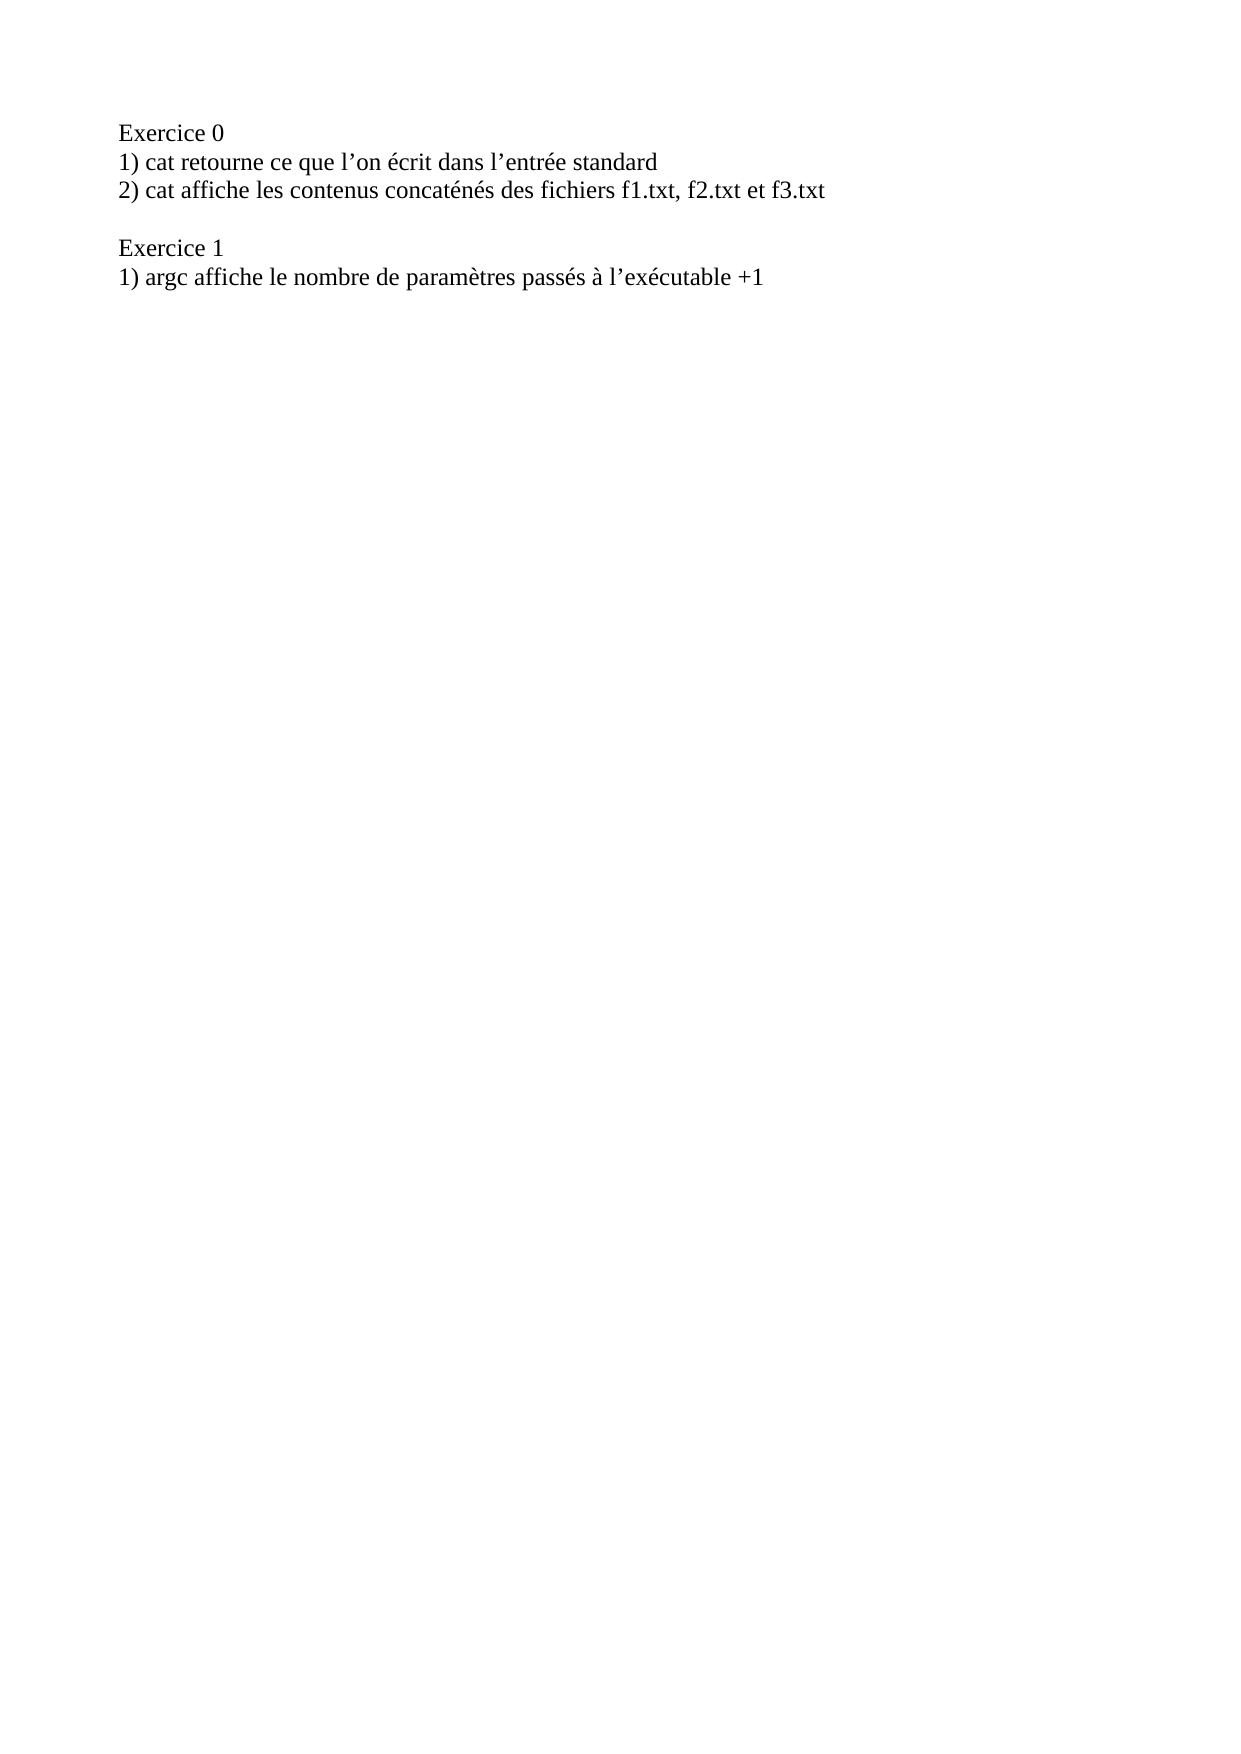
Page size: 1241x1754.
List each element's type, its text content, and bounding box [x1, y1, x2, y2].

text 2) cat affiche les contenus concaténés des fichiers f1.txt, f2.txt et f3.txt [118, 176, 1122, 204]
text 1) argc affiche le nombre de paramètres passés à l’exécutable +1 [118, 262, 1122, 291]
text 1) cat retourne ce que l’on écrit dans l’entrée standard [118, 147, 1122, 176]
text Exercice 1 [118, 233, 1122, 262]
text Exercice 0 [118, 118, 1122, 147]
